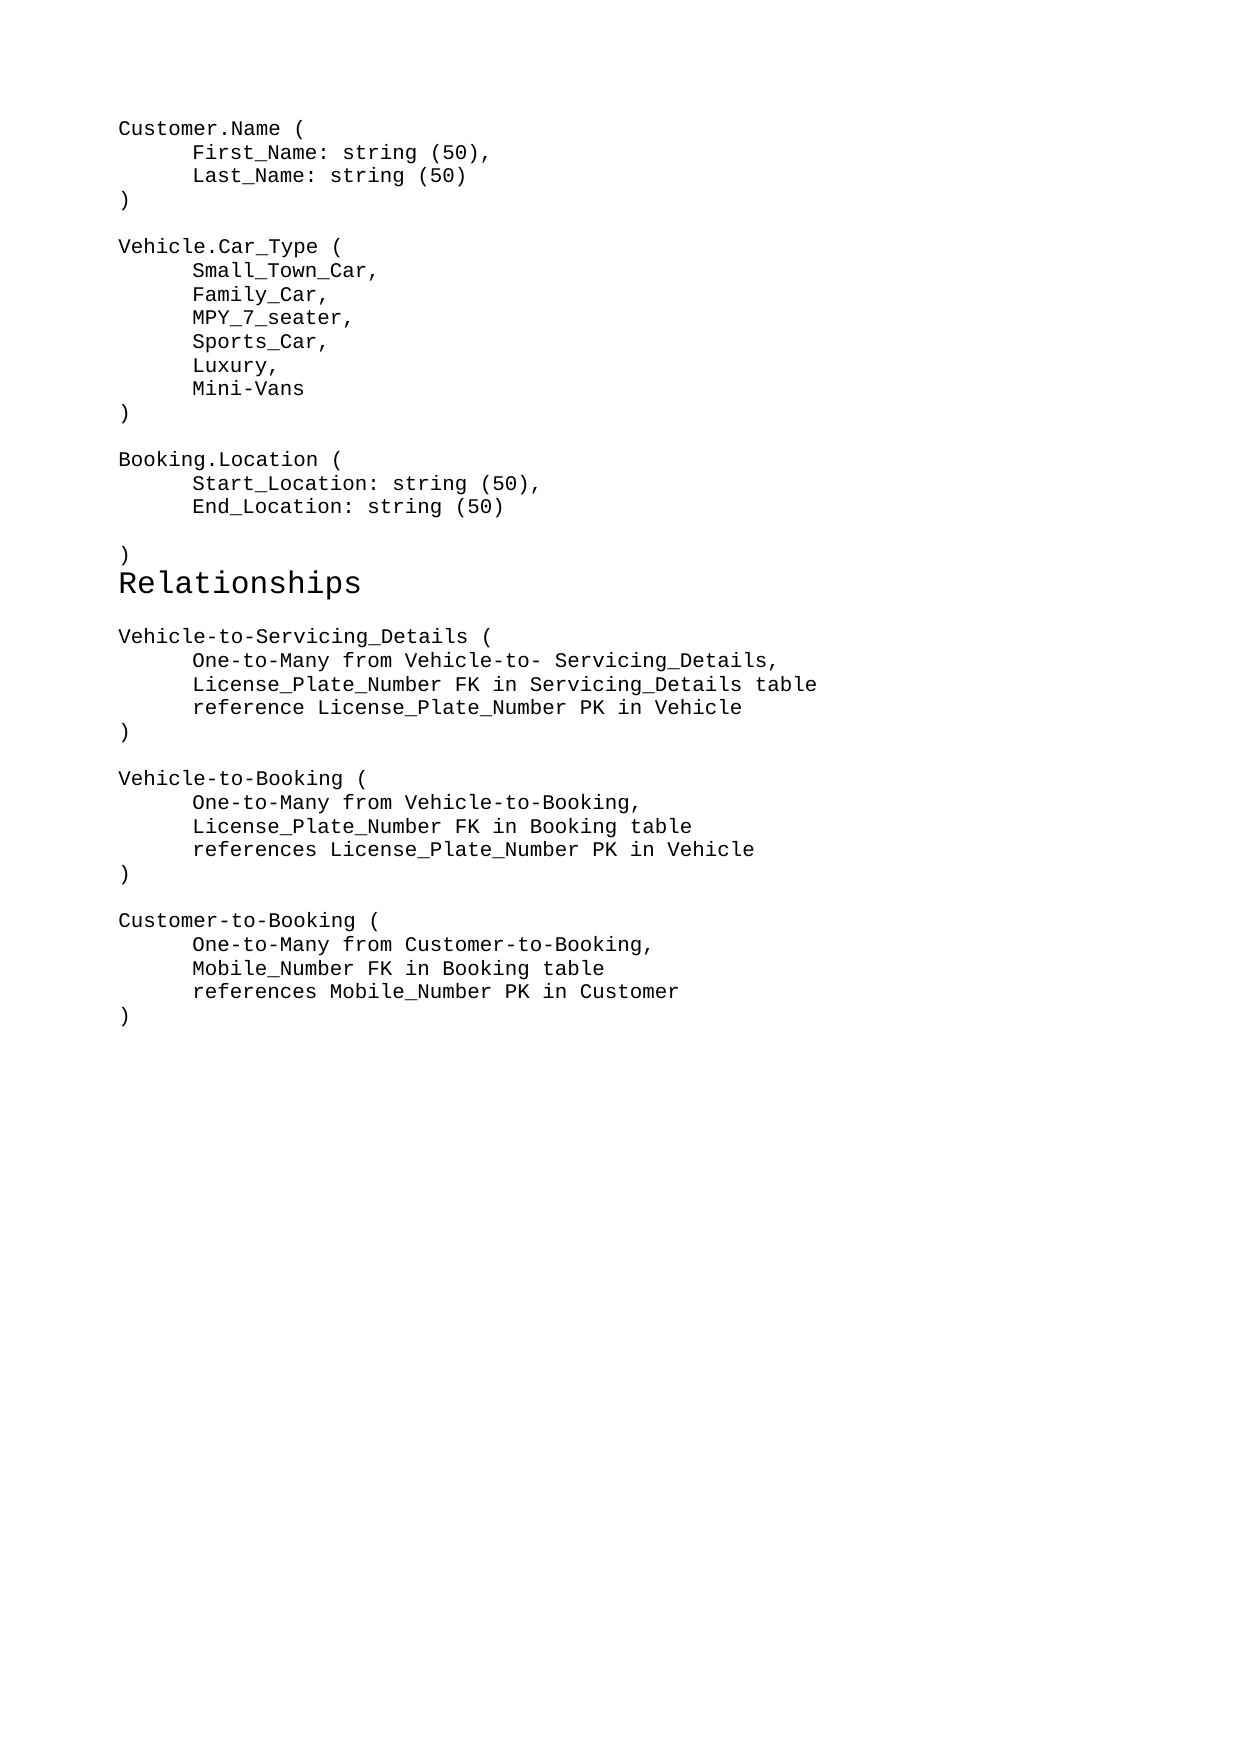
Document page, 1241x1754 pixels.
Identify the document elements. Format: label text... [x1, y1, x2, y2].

text Start_Location: string (50), [118, 473, 1122, 496]
text Luxury, [118, 354, 1122, 378]
text ) [118, 544, 1122, 567]
text License_Plate_Number FK in Booking table [118, 816, 1122, 839]
text Family_Car, [118, 284, 1122, 307]
text End_Location: string (50) [118, 496, 1122, 520]
text Last_Name: string (50) [118, 165, 1122, 189]
text Mini-Vans [118, 378, 1122, 402]
text Customer-to-Booking ( [118, 910, 1122, 934]
text ) [118, 721, 1122, 745]
text reference License_Plate_Number PK in Vehicle [118, 697, 1122, 721]
text ) [118, 1005, 1122, 1028]
text Sports_Car, [118, 331, 1122, 354]
text First_Name: string (50), [118, 142, 1122, 165]
text MPY_7_seater, [118, 307, 1122, 331]
text Small_Town_Car, [118, 260, 1122, 284]
text Vehicle-to-Servicing_Details ( [118, 626, 1122, 650]
text Vehicle-to-Booking ( [118, 768, 1122, 792]
text One-to-Many from Vehicle-to-Booking, [118, 792, 1122, 816]
text ) [118, 402, 1122, 426]
text License_Plate_Number FK in Servicing_Details table [118, 674, 1122, 697]
text references Mobile_Number PK in Customer [118, 981, 1122, 1005]
text One-to-Many from Customer-to-Booking, [118, 934, 1122, 957]
text Customer.Name ( [118, 118, 1122, 142]
text ) [118, 863, 1122, 887]
text ) [118, 189, 1122, 213]
text One-to-Many from Vehicle-to- Servicing_Details, [118, 650, 1122, 674]
text references License_Plate_Number PK in Vehicle [118, 839, 1122, 863]
text Booking.Location ( [118, 449, 1122, 473]
text Relationships [118, 567, 1122, 603]
text Mobile_Number FK in Booking table [118, 957, 1122, 981]
text Vehicle.Car_Type ( [118, 236, 1122, 260]
